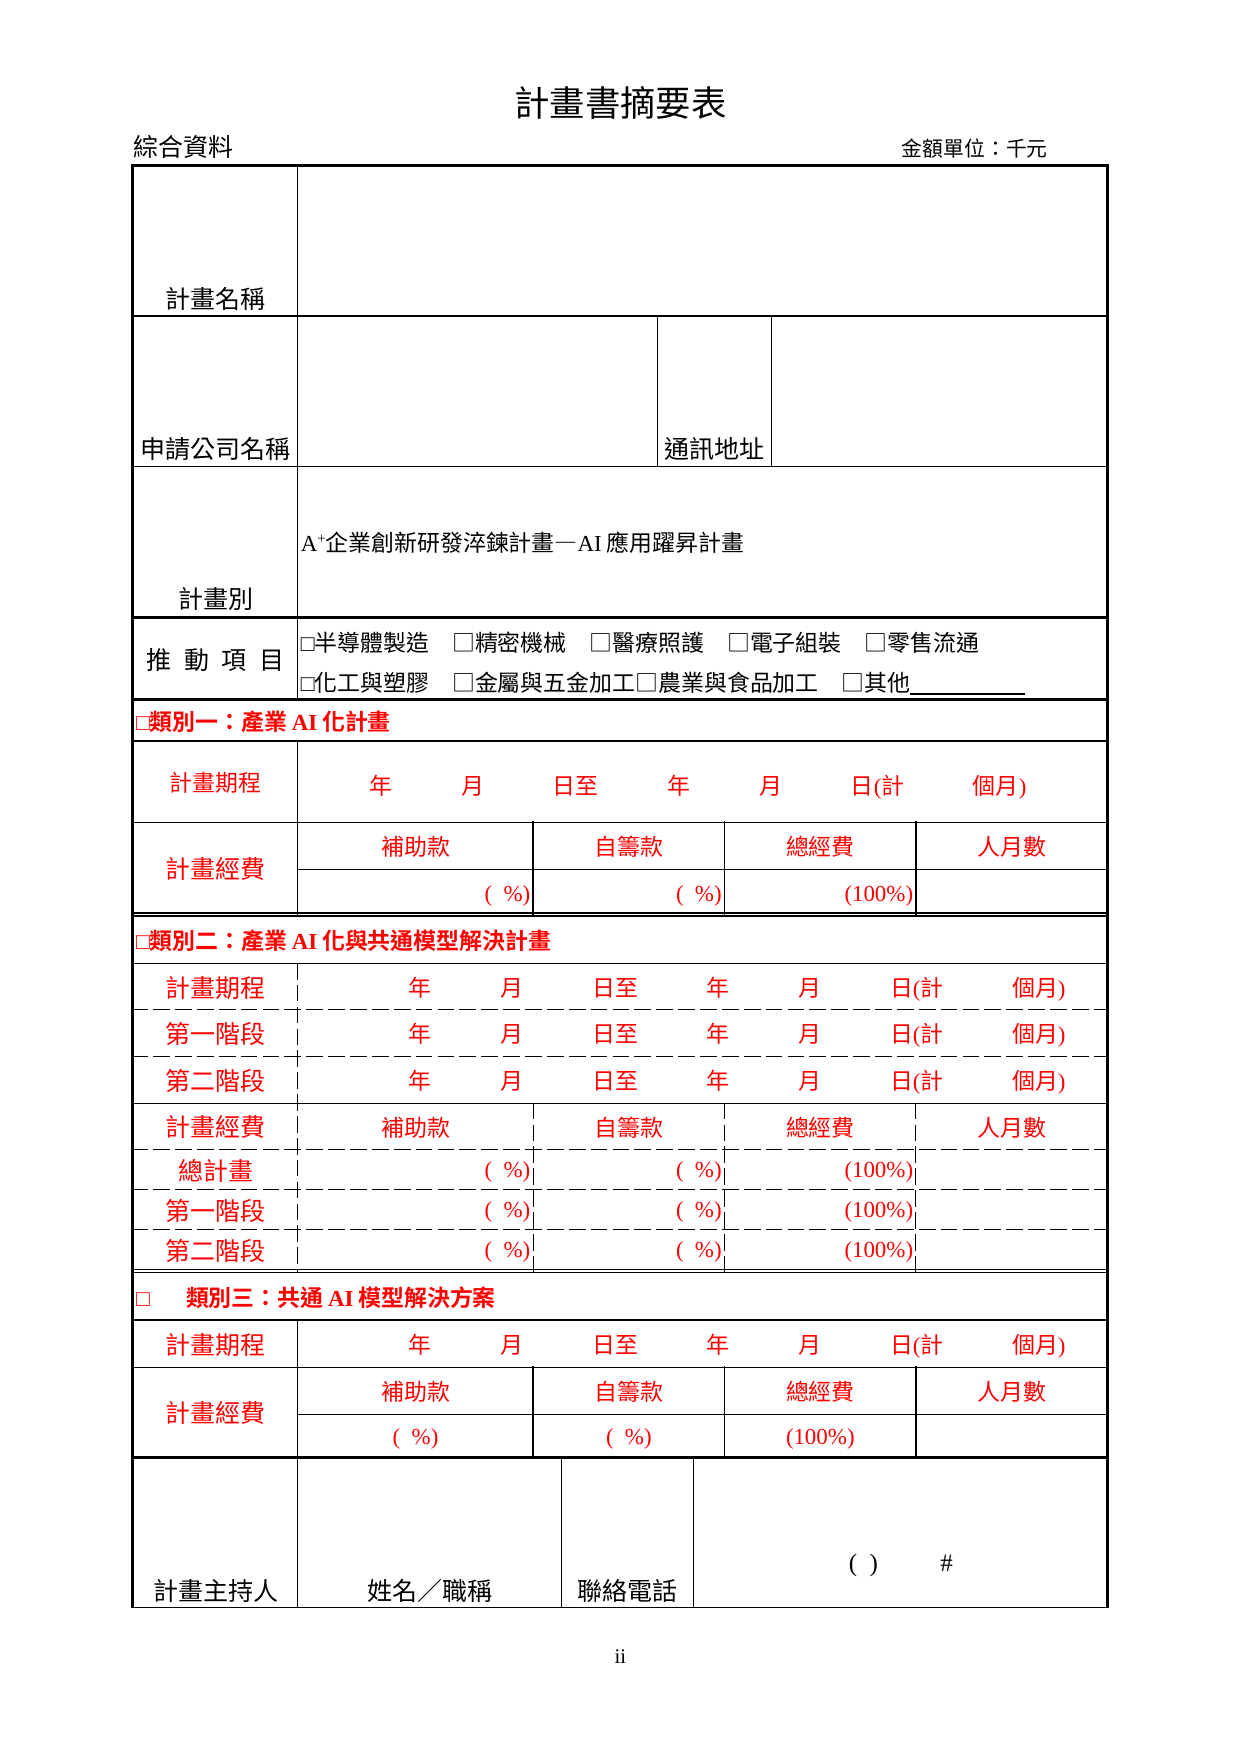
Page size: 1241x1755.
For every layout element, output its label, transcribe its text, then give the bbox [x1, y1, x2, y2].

table_cell ( %) [298, 870, 532, 912]
table_cell (100%) [724, 1189, 916, 1229]
table_cell ( %) [533, 1189, 724, 1229]
table_cell □半導體製造 □精密機械 □醫療照護 □電子組裝 □零售流通 □化工與塑膠 □金屬與五金加工□農業與食品加工 □其他 [298, 619, 1106, 698]
table_cell ( %) [534, 1415, 724, 1456]
table_cell (100%) [724, 1229, 916, 1268]
table_cell [916, 1229, 1106, 1268]
table_cell 總經費 [725, 823, 915, 869]
table_cell [917, 870, 1106, 912]
table_cell [298, 317, 657, 466]
table_cell 姓名／職稱 [298, 1459, 561, 1607]
table_cell (100%) [724, 1149, 916, 1189]
table_cell (100%) [725, 1415, 915, 1456]
table_cell 計畫主持人 [134, 1459, 297, 1607]
table_cell 自籌款 [534, 823, 724, 869]
table_cell 計畫期程 [134, 964, 298, 1009]
table_cell ( %) [533, 1229, 724, 1268]
table_cell ( %) [298, 1415, 532, 1456]
table_cell 第一階段 [134, 1009, 298, 1056]
table_cell 補助款 [298, 1368, 532, 1414]
table_cell 總經費 [725, 1368, 915, 1414]
table_cell 申請公司名稱 [134, 317, 297, 466]
table_cell A+企業創新研發淬鍊計畫—AI應用躍昇計畫 [298, 467, 1106, 616]
table_cell 年 月 日至 年 月 日(計 個月) [298, 964, 1106, 1009]
table_cell 補助款 [298, 823, 532, 869]
table_cell 第二階段 [134, 1056, 298, 1103]
table_cell 通訊地址 [658, 317, 771, 466]
table_cell 自籌款 [533, 1104, 724, 1149]
table_cell 計畫經費 [134, 1104, 298, 1149]
table_cell [917, 1415, 1106, 1456]
table_cell ( %) [533, 1149, 724, 1189]
table_cell 第一階段 [134, 1189, 298, 1229]
table_cell 人月數 [917, 1368, 1106, 1414]
table_header 計畫名稱 [134, 167, 297, 315]
table_cell ( %) [298, 1149, 533, 1189]
table_cell 計畫期程 [134, 742, 297, 821]
table_cell [916, 1149, 1106, 1189]
table_cell ( %) [534, 870, 724, 912]
table_cell [916, 1189, 1106, 1229]
text 綜合資料 金額單位：千元 [133, 126, 1107, 164]
table_cell 人月數 [916, 1104, 1106, 1149]
table_cell 計畫期程 [134, 1321, 297, 1366]
table_cell 補助款 [298, 1104, 533, 1149]
table_cell 總經費 [724, 1104, 916, 1149]
table_cell 推 動 項 目 [134, 619, 297, 698]
table_cell 總計畫 [134, 1149, 298, 1189]
table_cell (100%) [725, 870, 915, 912]
table_cell 年 月 日至 年 月 日(計 個月) [298, 742, 1106, 821]
table_cell 年 月 日至 年 月 日(計 個月) [298, 1009, 1106, 1056]
table_cell ( %) [298, 1229, 533, 1268]
table_cell 年 月 日至 年 月 日(計 個月) [298, 1321, 1106, 1366]
table_cell 人月數 [917, 823, 1106, 869]
table_cell 自籌款 [534, 1368, 724, 1414]
table_cell ( ) # [694, 1459, 1106, 1607]
table_header [298, 167, 1106, 315]
text 計畫書摘要表 [133, 75, 1107, 126]
table_cell [772, 317, 1106, 466]
table_cell □類別一：產業AI化計畫 [134, 701, 1106, 740]
table_cell 計畫經費 [134, 1368, 297, 1456]
table_cell 聯絡電話 [562, 1459, 693, 1607]
table_cell 第二階段 [134, 1229, 298, 1268]
table_cell ( %) [298, 1189, 533, 1229]
table_cell □類別二：產業AI化與共通模型解決計畫 [134, 917, 1106, 963]
table_cell 計畫別 [134, 467, 297, 616]
table_cell 年 月 日至 年 月 日(計 個月) [298, 1056, 1106, 1103]
table_cell □ 類別三：共通AI模型解決方案 [134, 1273, 1106, 1319]
table_cell 計畫經費 [134, 823, 297, 912]
